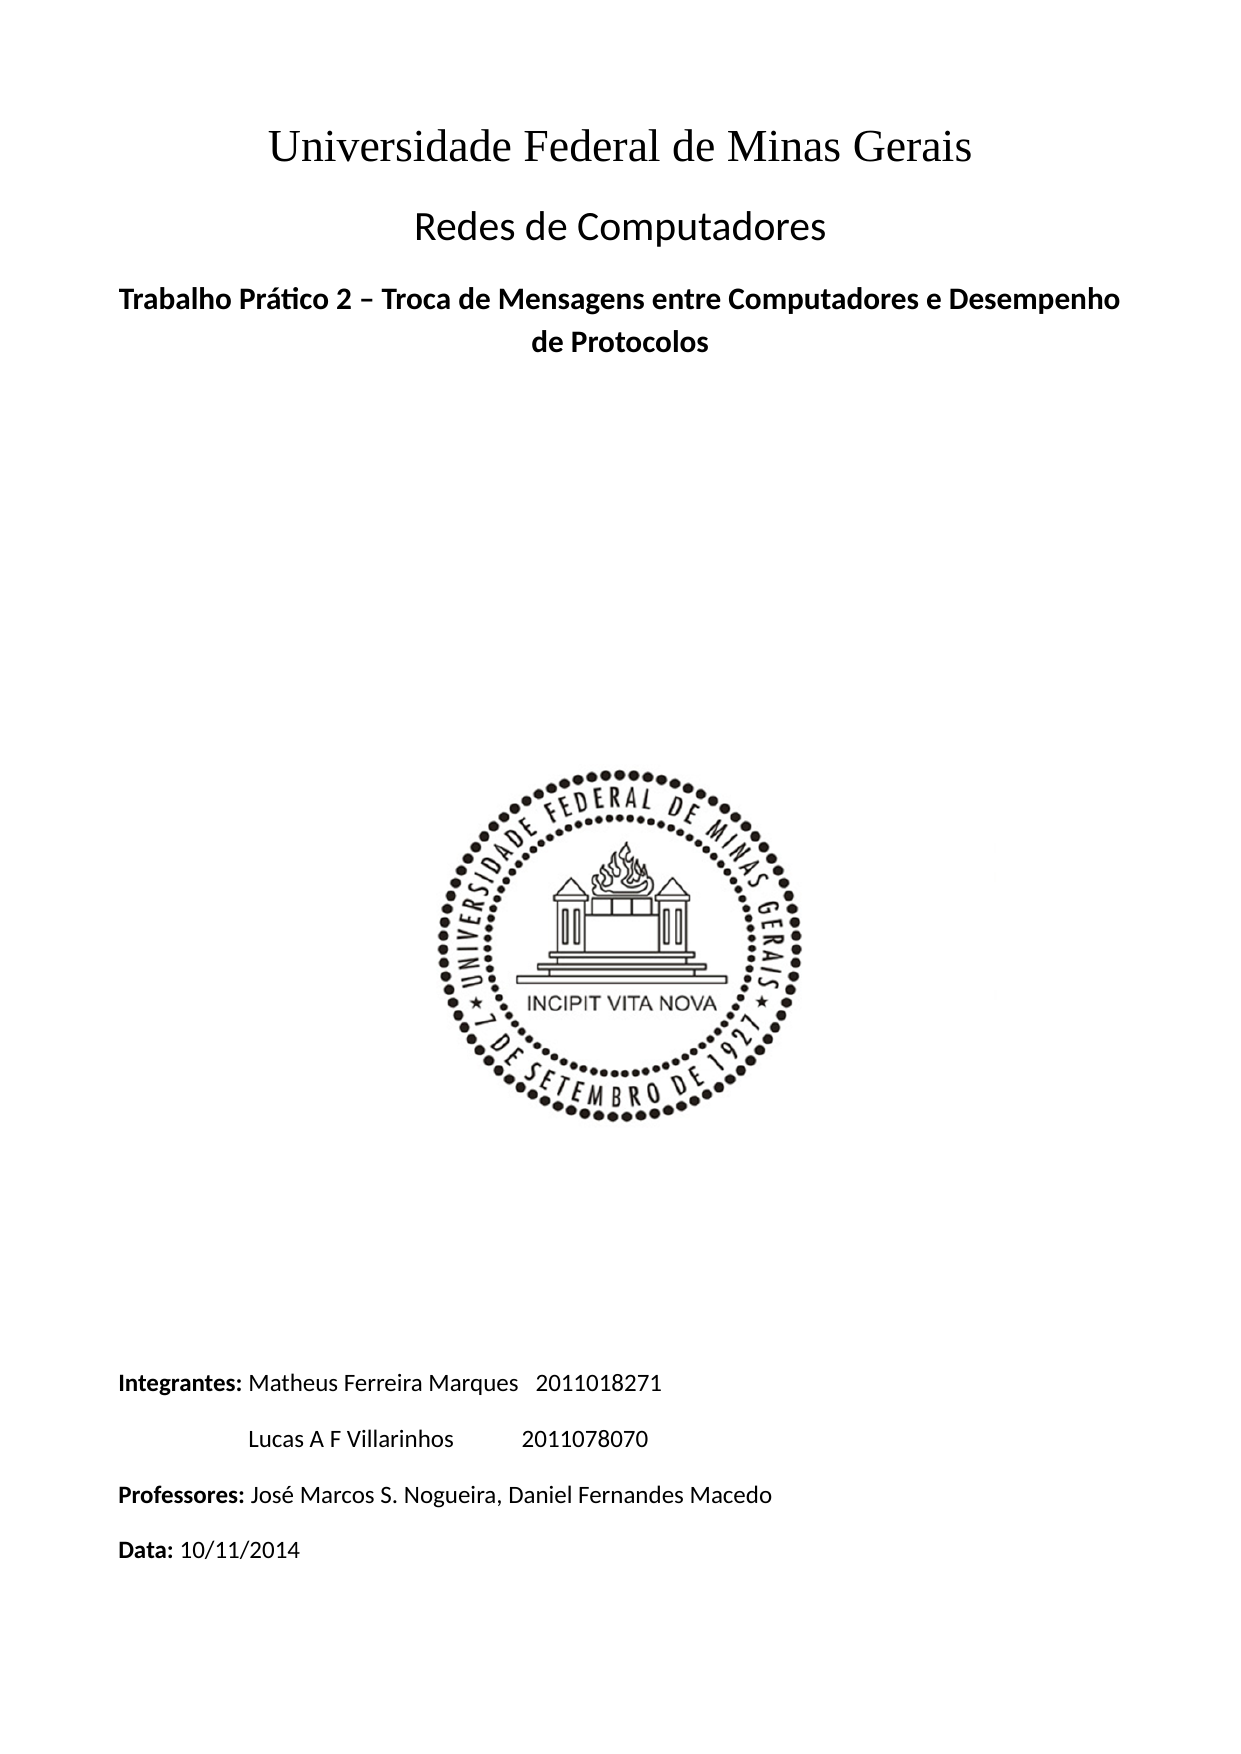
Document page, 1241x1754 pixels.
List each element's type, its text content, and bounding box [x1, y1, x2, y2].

text Integrantes: Matheus Ferreira Marques 2011018271 [118, 1367, 1122, 1398]
text Universidade Federal de Minas Gerais [118, 118, 1122, 171]
text Redes de Computadores [118, 199, 1122, 250]
text Lucas A F Villarinhos 2011078070 [118, 1423, 1122, 1453]
picture [233, 754, 1007, 1147]
text Professores: José Marcos S. Nogueira, Daniel Fernandes Macedo [118, 1479, 1122, 1509]
text Data: 10/11/2014 [118, 1535, 1122, 1565]
text Trabalho Prático 2 – Troca de Mensagens entre Computadores e Desempenho de Protocolos [118, 279, 1122, 361]
